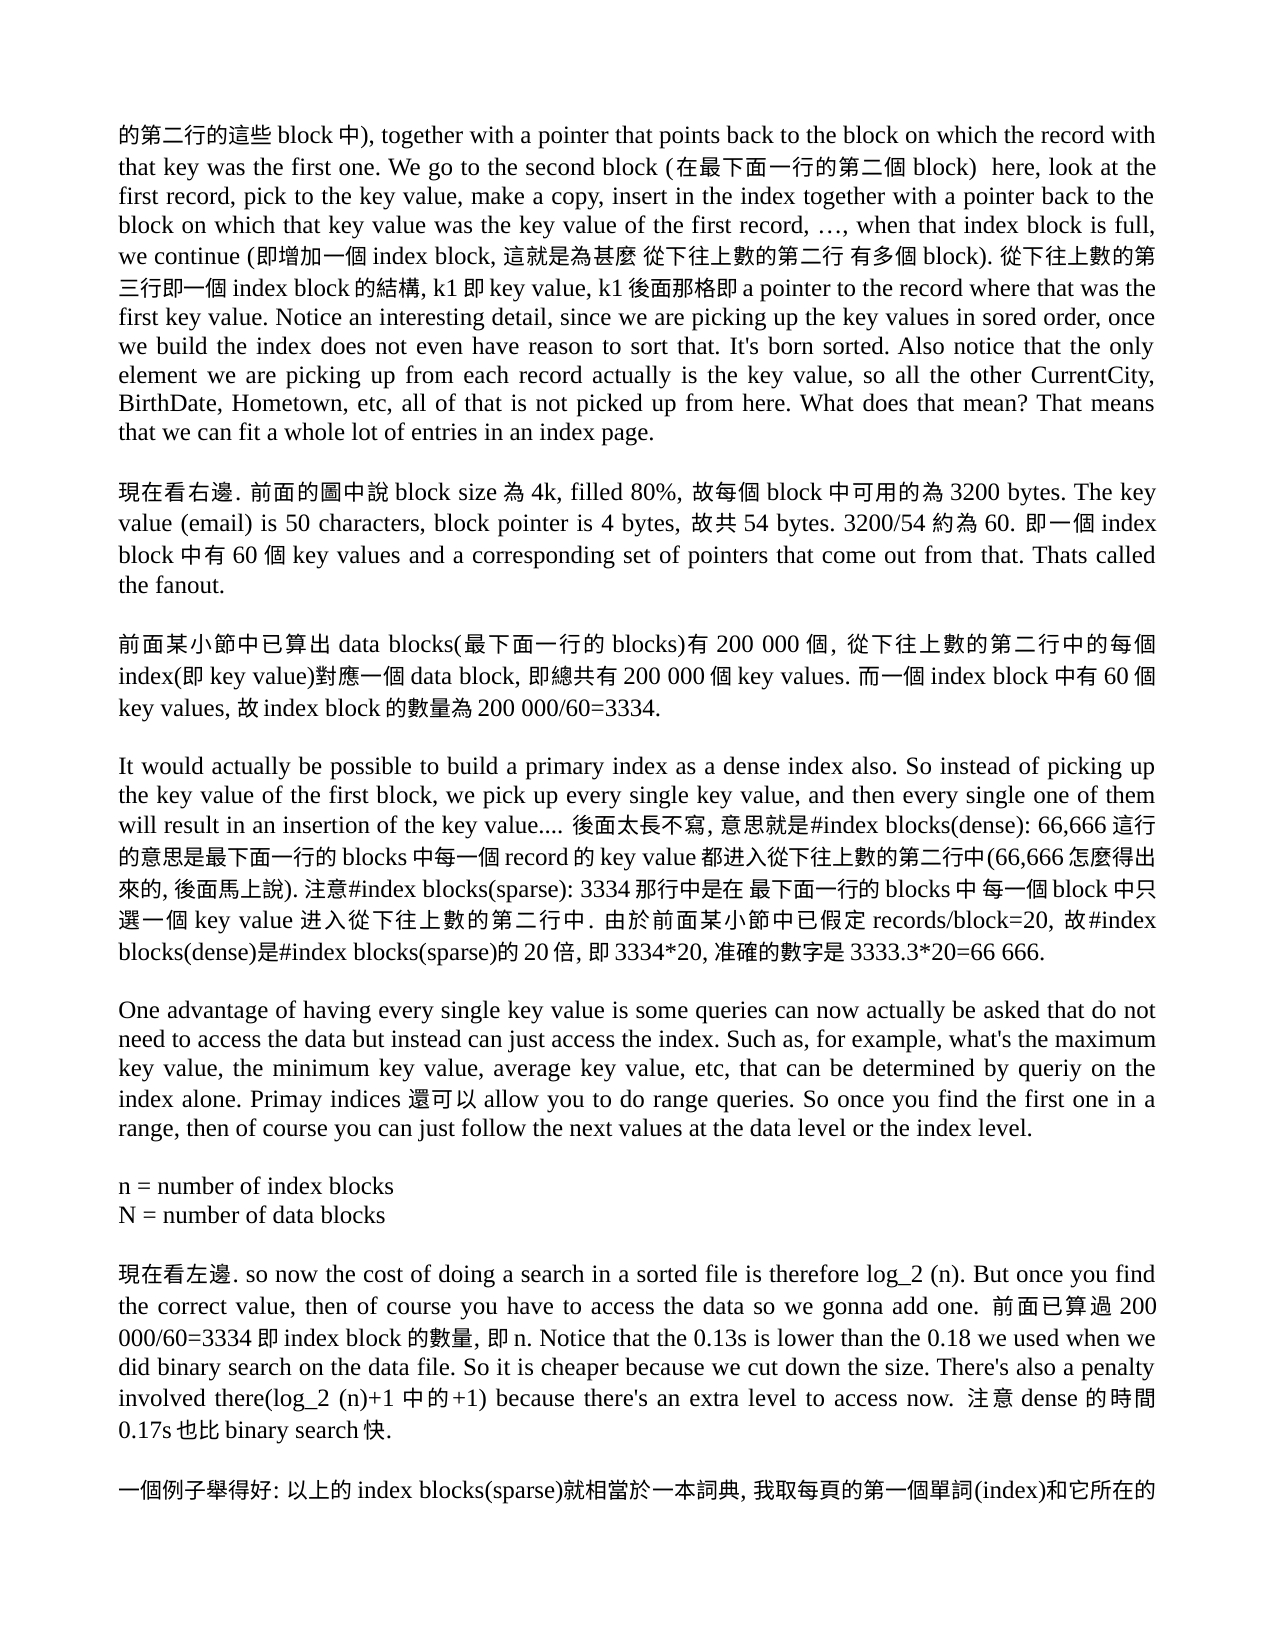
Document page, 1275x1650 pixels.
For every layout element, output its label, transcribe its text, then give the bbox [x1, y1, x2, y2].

text It would actually be possible to build a primary index as a dense index also. So instead of picking up the key value of the first block, we pick up every single key value, and then every single one of them will result in an insertion of the key value.... 後面太長不寫, 意思就是#index blocks(dense): 66,666這行的意思是最下面一行的blocks中每一個record的key value都进入從下往上數的第二行中(66,666怎麼得出來的, 後面馬上說). 注意#index blocks(sparse): 3334那行中是在 最下面一行的blocks中 每一個block中只選一個key value进入從下往上數的第二行中. 由於前面某小節中已假定records/block=20, 故#index blocks(dense)是#index blocks(sparse)的20倍, 即3334*20, 准確的數字是3333.3*20=66 666. [118, 751, 1157, 967]
text 的第二行的這些block中), together with a pointer that points back to the block on which the record with that key was the first one. We go to the second block (在最下面一行的第二個block) here, look at the first record, pick to the key value, make a copy, insert in the index together with a pointer back to the block on which that key value was the key value of the first record, …, when that index block is full, we continue (即增加一個index block, 這就是為甚麼 從下往上數的第二行 有多個block). 從下往上數的第三行即一個index block的結構, k1即key value, k1後面那格即a pointer to the record where that was the first key value. Notice an interesting detail, since we are picking up the key values in sored order, once we build the index does not even have reason to sort that. It's born sorted. Also notice that the only element we are picking up from each record actually is the key value, so all the other CurrentCity, BirthDate, Hometown, etc, all of that is not picked up from here. What does that mean? That means that we can fit a whole lot of entries in an index page. [118, 118, 1157, 446]
text N = number of data blocks [118, 1200, 1157, 1228]
text One advantage of having every single key value is some queries can now actually be asked that do not need to access the data but instead can just access the index. Such as, for example, what's the maximum key value, the minimum key value, average key value, etc, that can be determined by queriy on the index alone. Primay indices還可以allow you to do range queries. So once you find the first one in a range, then of course you can just follow the next values at the data level or the index level. [118, 996, 1157, 1142]
text n = number of index blocks [118, 1171, 1157, 1200]
text 現在看左邊. so now the cost of doing a search in a sorted file is therefore log_2 (n). But once you find the correct value, then of course you have to access the data so we gonna add one. 前面已算過200 000/60=3334即index block的數量, 即n. Notice that the 0.13s is lower than the 0.18 we used when we did binary search on the data file. So it is cheaper because we cut down the size. There's also a penalty involved there(log_2 (n)+1中的+1) because there's an extra level to access now. 注意dense的時間0.17s也比binary search快. [118, 1257, 1157, 1444]
text 一個例子舉得好: 以上的index blocks(sparse)就相當於一本詞典, 我取每頁的第一個單詞(index)和它所在的 [118, 1473, 1157, 1505]
text 現在看右邊. 前面的圖中說block size為4k, filled 80%, 故每個block中可用的為3200 bytes. The key value (email) is 50 characters, block pointer is 4 bytes, 故共54 bytes. 3200/54約為60. 即一個index block中有60個key values and a corresponding set of pointers that come out from that. Thats called the fanout. [118, 475, 1157, 598]
text 前面某小節中已算出data blocks(最下面一行的blocks)有200 000個, 從下往上數的第二行中的每個index(即key value)對應一個data block, 即總共有200 000個key values. 而一個index block中有60個key values, 故index block的數量為200 000/60=3334. [118, 627, 1157, 722]
